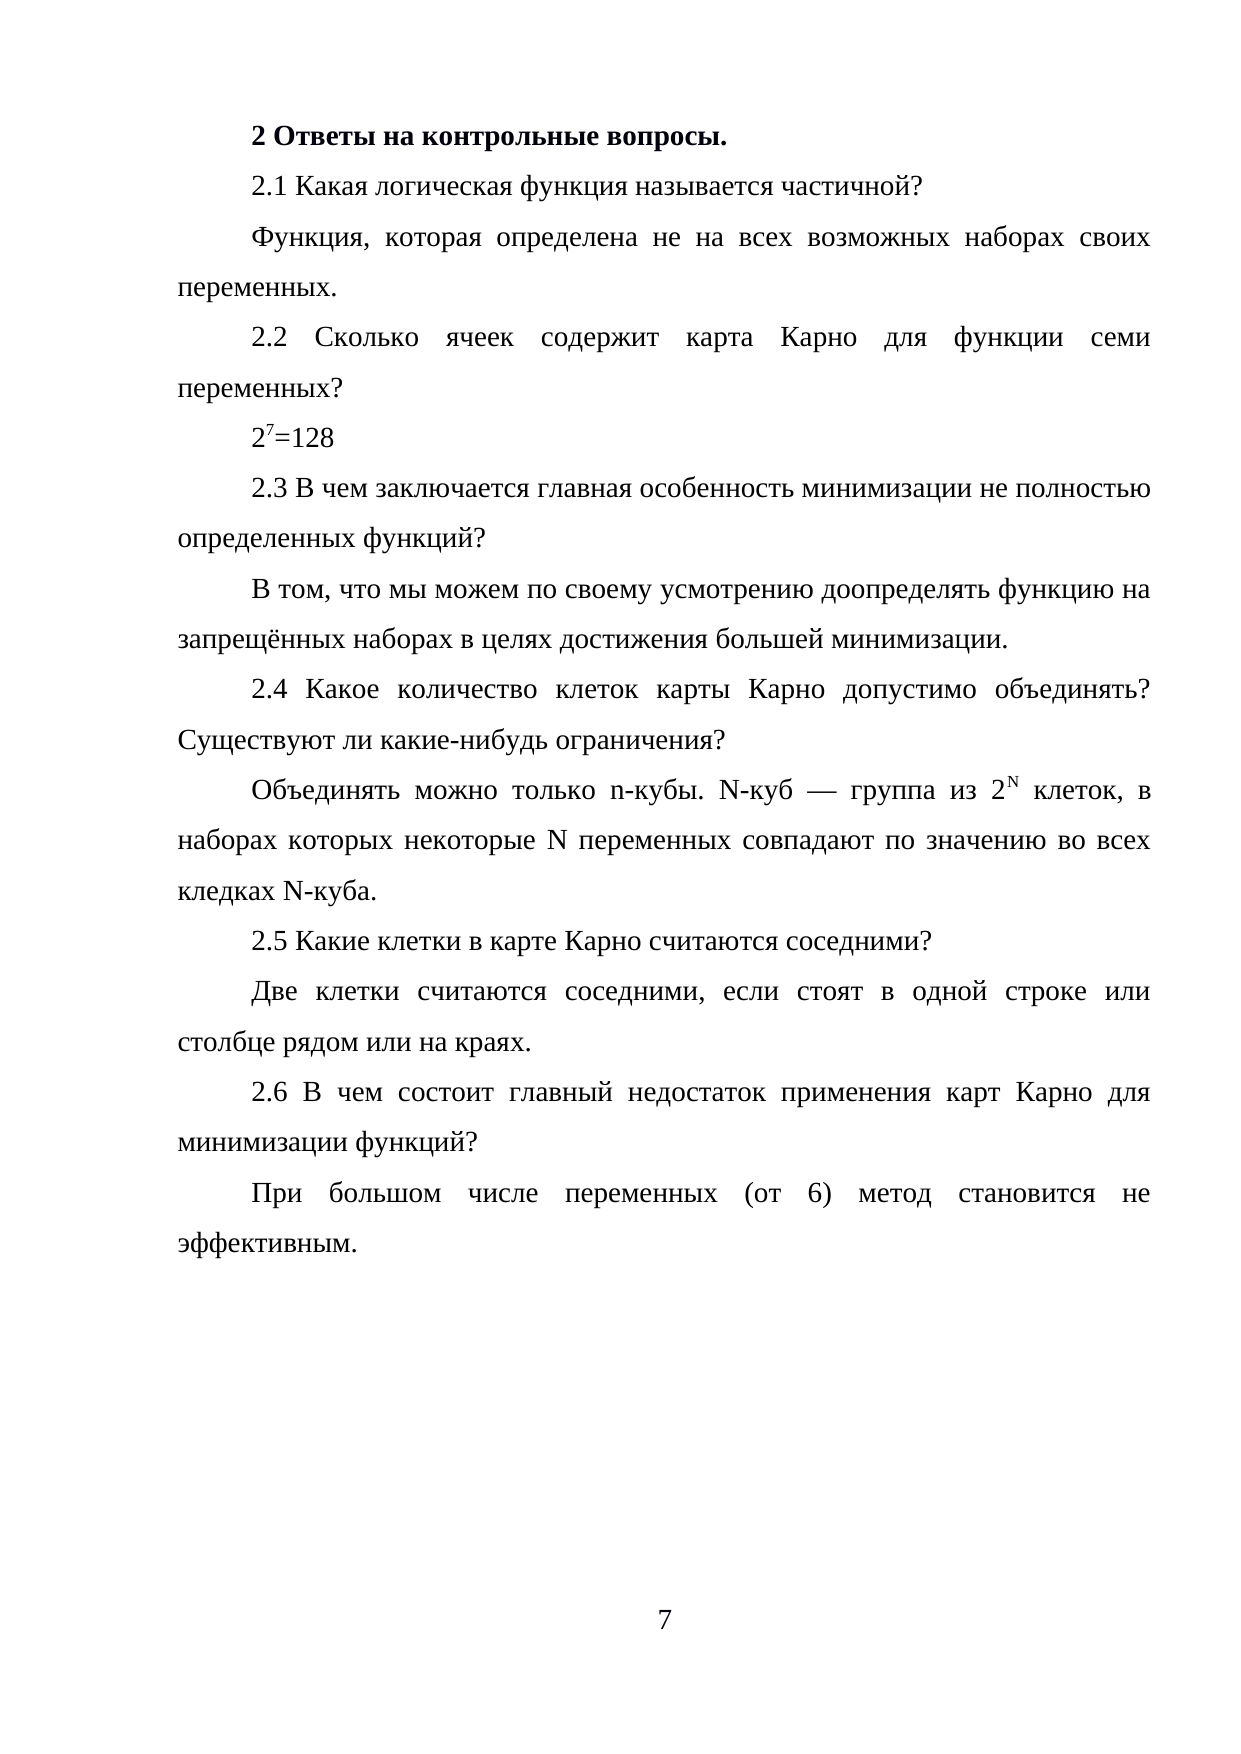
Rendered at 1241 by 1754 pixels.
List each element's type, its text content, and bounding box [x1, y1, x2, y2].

text Функция, которая определена не на всех возможных наборах своих переменных. [177, 219, 1152, 303]
text 2.1 Какая логическая функция называется частичной? [177, 168, 1152, 202]
text 2.4 Какое количество клеток карты Карно допустимо объединять? Существуют ли какие-нибудь ограничения? [177, 672, 1152, 755]
text В том, что мы можем по своему усмотрению доопределять функцию на запрещённых наборах в целях достижения большей минимизации. [177, 571, 1152, 655]
subtitle 2 Ответы на контрольные вопросы. [177, 118, 1152, 152]
text 2.5 Какие клетки в карте Карно считаются соседними? [177, 923, 1152, 957]
text 2.3 В чем заключается главная особенность минимизации не полностью определенных функций? [177, 470, 1152, 554]
text 2.2 Сколько ячеек содержит карта Карно для функции семи переменных? [177, 319, 1152, 403]
text 27=128 [177, 420, 1152, 453]
text При большом числе переменных (от 6) метод становится не эффективным. [177, 1175, 1152, 1258]
text Объединять можно только n-кубы. N-куб — группа из 2N клеток, в наборах которых некоторые N переменных совпадают по значению во всех кледках N-куба. [177, 772, 1152, 906]
text Две клетки считаются соседними, если стоят в одной строке или столбце рядом или на краях. [177, 973, 1152, 1057]
text 2.6 В чем состоит главный недостаток применения карт Карно для минимизации функций? [177, 1074, 1152, 1158]
